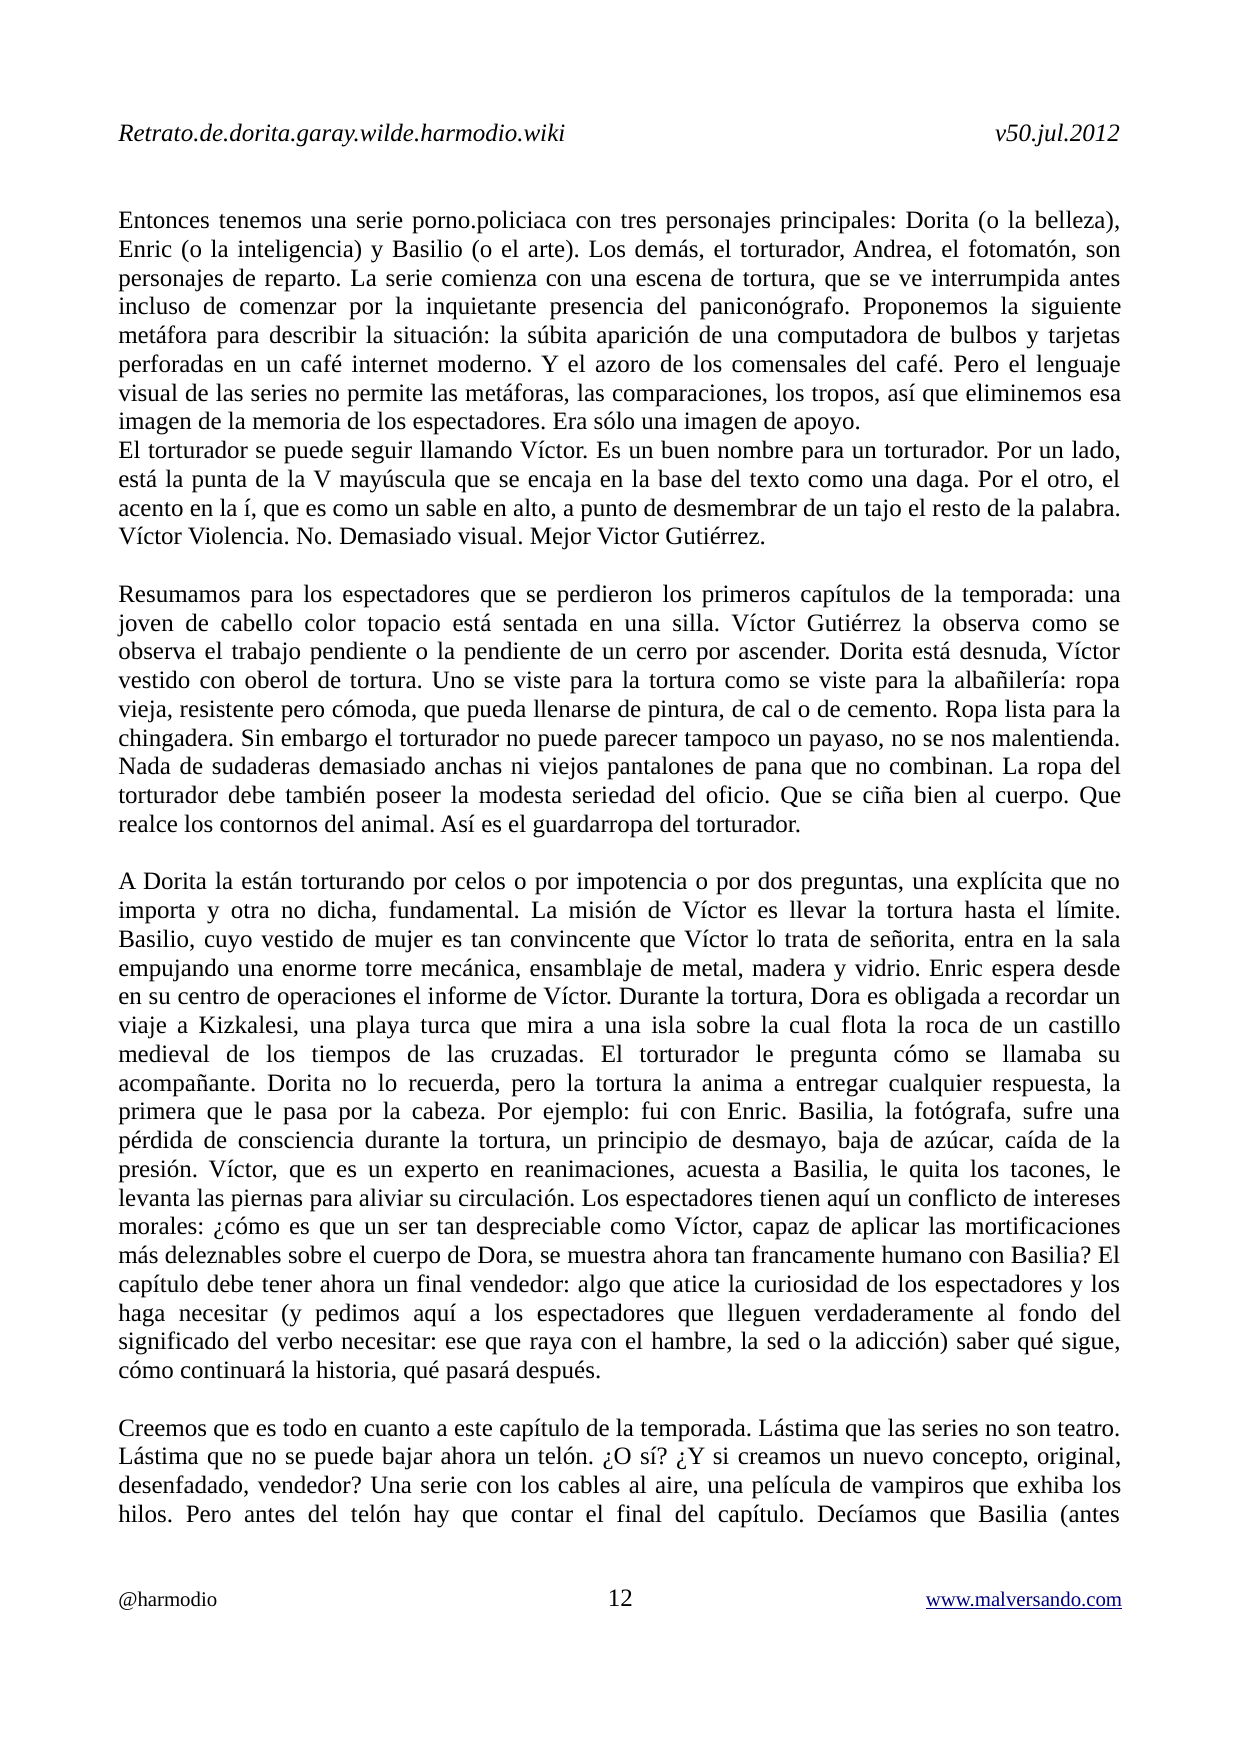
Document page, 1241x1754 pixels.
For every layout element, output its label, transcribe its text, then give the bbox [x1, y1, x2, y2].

text El torturador se puede seguir llamando Víctor. Es un buen nombre para un torturador. Por un lado, está la punta de la V mayúscula que se encaja en la base del texto como una daga. Por el otro, el acento en la í, que es como un sable en alto, a punto de desmembrar de un tajo el resto de la palabra. Víctor Violencia. No. Demasiado visual. Mejor Victor Gutiérrez. [118, 435, 1122, 550]
text A Dorita la están torturando por celos o por impotencia o por dos preguntas, una explícita que no importa y otra no dicha, fundamental. La misión de Víctor es llevar la tortura hasta el límite. Basilio, cuyo vestido de mujer es tan convincente que Víctor lo trata de señorita, entra en la sala empujando una enorme torre mecánica, ensamblaje de metal, madera y vidrio. Enric espera desde en su centro de operaciones el informe de Víctor. Durante la tortura, Dora es obligada a recordar un viaje a Kizkalesi, una playa turca que mira a una isla sobre la cual flota la roca de un castillo medieval de los tiempos de las cruzadas. El torturador le pregunta cómo se llamaba su acompañante. Dorita no lo recuerda, pero la tortura la anima a entregar cualquier respuesta, la primera que le pasa por la cabeza. Por ejemplo: fui con Enric. Basilia, la fotógrafa, sufre una pérdida de consciencia durante la tortura, un principio de desmayo, baja de azúcar, caída de la presión. Víctor, que es un experto en reanimaciones, acuesta a Basilia, le quita los tacones, le levanta las piernas para aliviar su circulación. Los espectadores tienen aquí un conflicto de intereses morales: ¿cómo es que un ser tan despreciable como Víctor, capaz de aplicar las mortificaciones más deleznables sobre el cuerpo de Dora, se muestra ahora tan francamente humano con Basilia? El capítulo debe tener ahora un final vendedor: algo que atice la curiosidad de los espectadores y los haga necesitar (y pedimos aquí a los espectadores que lleguen verdaderamente al fondo del significado del verbo necesitar: ese que raya con el hambre, la sed o la adicción) saber qué sigue, cómo continuará la historia, qué pasará después. [118, 866, 1122, 1384]
text Creemos que es todo en cuanto a este capítulo de la temporada. Lástima que las series no son teatro. Lástima que no se puede bajar ahora un telón. ¿O sí? ¿Y si creamos un nuevo concepto, original, desenfadado, vendedor? Una serie con los cables al aire, una película de vampiros que exhiba los hilos. Pero antes del telón hay que contar el final del capítulo. Decíamos que Basilia (antes [118, 1413, 1122, 1528]
text Resumamos para los espectadores que se perdieron los primeros capítulos de la temporada: una joven de cabello color topacio está sentada en una silla. Víctor Gutiérrez la observa como se observa el trabajo pendiente o la pendiente de un cerro por ascender. Dorita está desnuda, Víctor vestido con oberol de tortura. Uno se viste para la tortura como se viste para la albañilería: ropa vieja, resistente pero cómoda, que pueda llenarse de pintura, de cal o de cemento. Ropa lista para la chingadera. Sin embargo el torturador no puede parecer tampoco un payaso, no se nos malentienda. Nada de sudaderas demasiado anchas ni viejos pantalones de pana que no combinan. La ropa del torturador debe también poseer la modesta seriedad del oficio. Que se ciña bien al cuerpo. Que realce los contornos del animal. Así es el guardarropa del torturador. [118, 579, 1122, 838]
text Entonces tenemos una serie porno.policiaca con tres personajes principales: Dorita (o la belleza), Enric (o la inteligencia) y Basilio (o el arte). Los demás, el torturador, Andrea, el fotomatón, son personajes de reparto. La serie comienza con una escena de tortura, que se ve interrumpida antes incluso de comenzar por la inquietante presencia del paniconógrafo. Proponemos la siguiente metáfora para describir la situación: la súbita aparición de una computadora de bulbos y tarjetas perforadas en un café internet moderno. Y el azoro de los comensales del café. Pero el lenguaje visual de las series no permite las metáforas, las comparaciones, los tropos, así que eliminemos esa imagen de la memoria de los espectadores. Era sólo una imagen de apoyo. [118, 205, 1122, 435]
